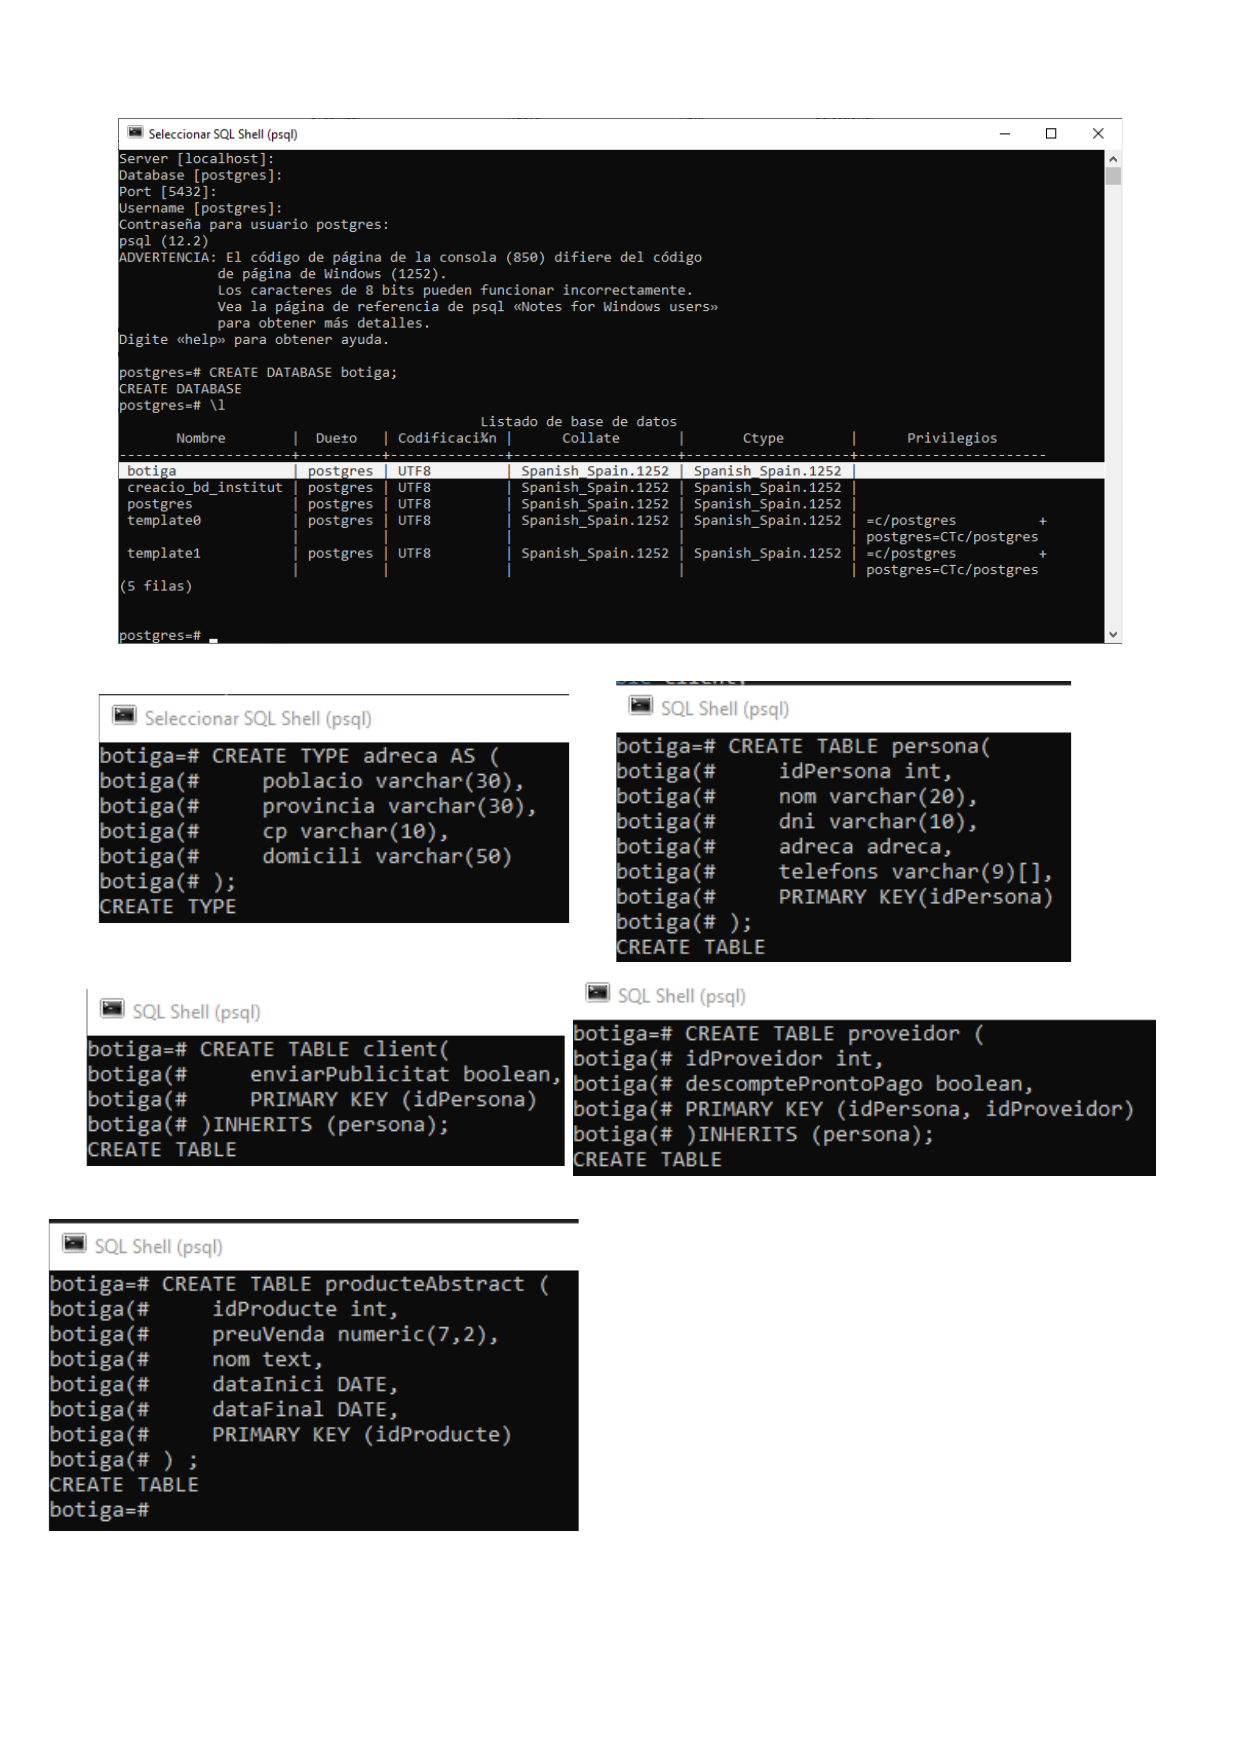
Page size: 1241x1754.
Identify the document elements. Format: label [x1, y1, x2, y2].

picture [573, 973, 1156, 1176]
picture [48, 1219, 579, 1531]
picture [616, 681, 1072, 962]
picture [98, 694, 570, 923]
picture [86, 989, 565, 1166]
picture [118, 118, 1123, 644]
